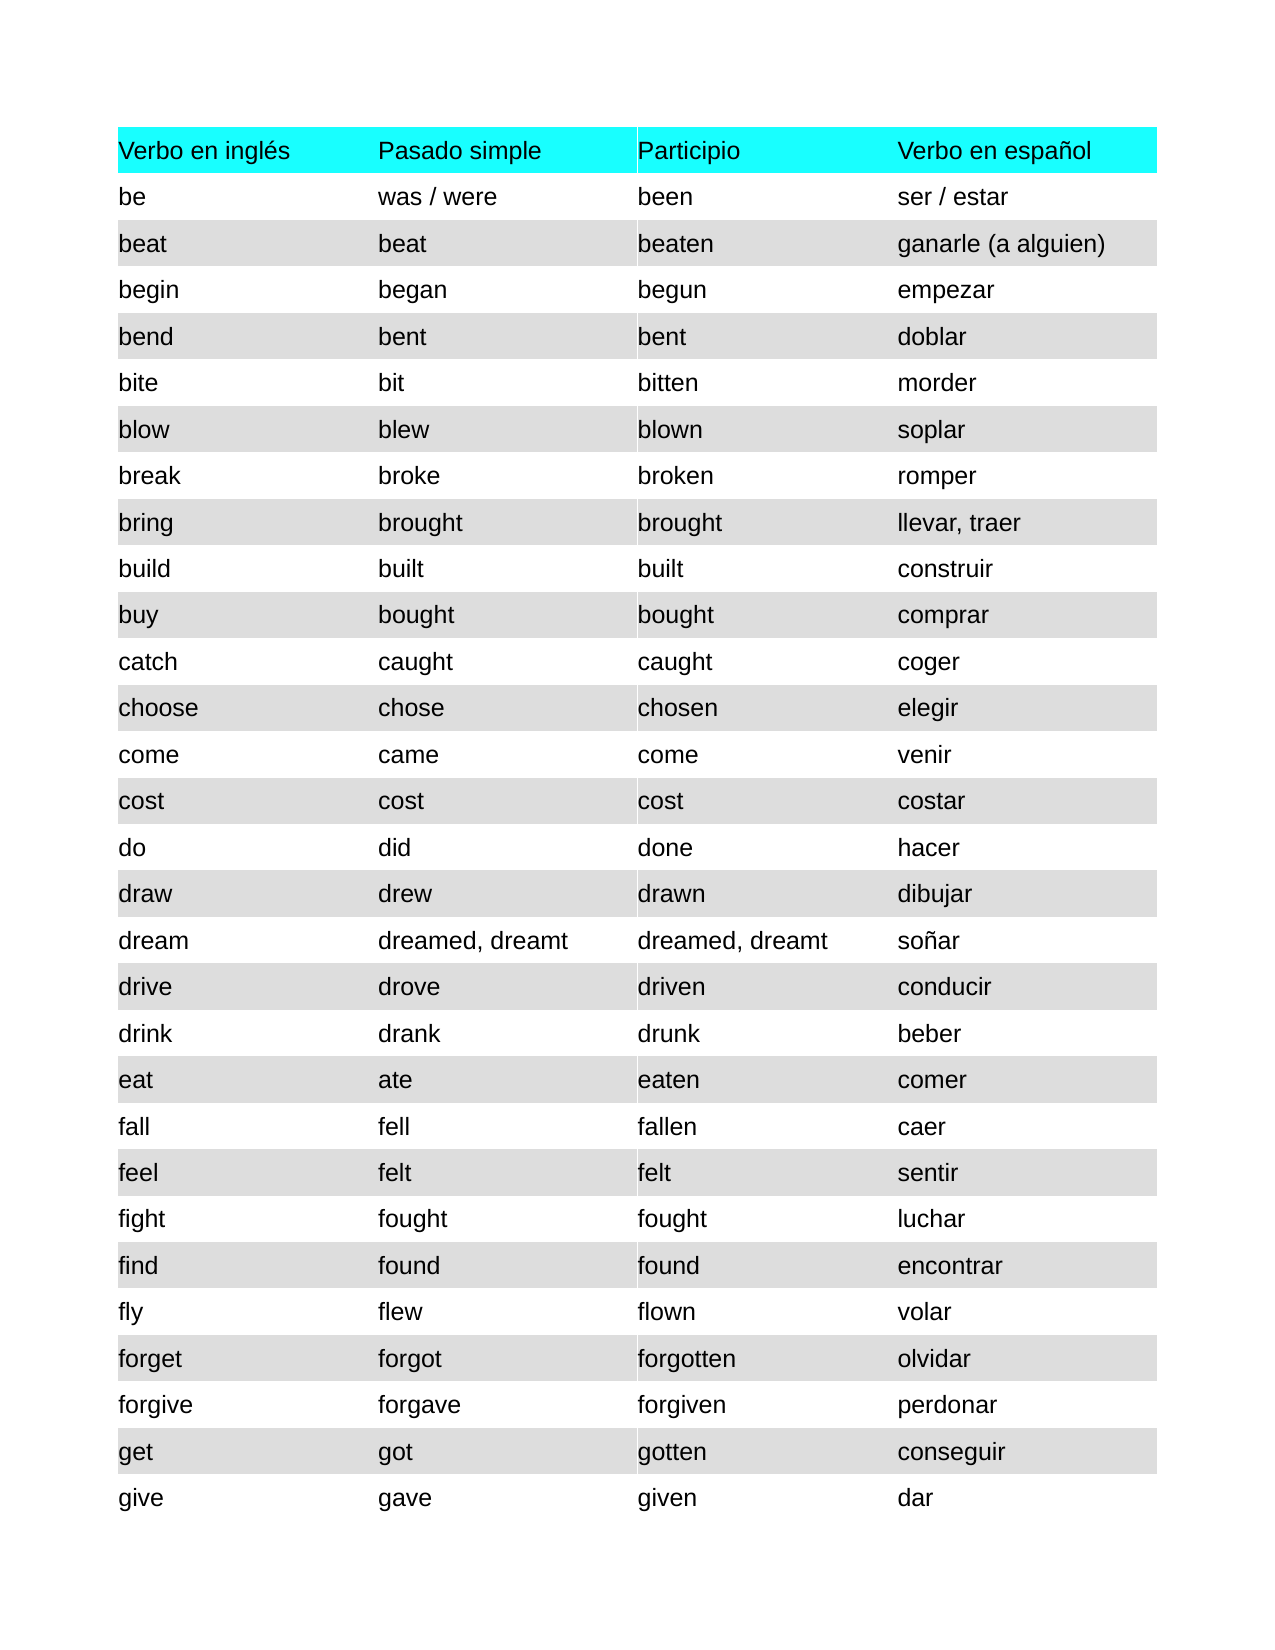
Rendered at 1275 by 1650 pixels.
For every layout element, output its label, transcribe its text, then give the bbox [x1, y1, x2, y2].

table_cell forgotten [638, 1335, 897, 1381]
table_cell caer [897, 1103, 1157, 1149]
table_cell forget [118, 1335, 378, 1381]
table_header Participio [638, 127, 897, 173]
table_cell fought [378, 1196, 637, 1242]
table_cell got [378, 1428, 637, 1474]
table_cell begin [118, 266, 378, 313]
table_cell come [118, 731, 378, 777]
table_cell bought [378, 592, 637, 638]
table_cell drawn [638, 870, 897, 917]
table_cell forgive [118, 1381, 378, 1428]
table_cell forgot [378, 1335, 637, 1381]
table_cell drank [378, 1010, 637, 1056]
table_cell forgiven [638, 1381, 897, 1428]
table_cell brought [378, 499, 637, 545]
table_cell done [638, 824, 897, 870]
table_cell drunk [638, 1010, 897, 1056]
table_cell found [638, 1242, 897, 1288]
table_cell beat [118, 220, 378, 266]
table_cell did [378, 824, 637, 870]
table_cell olvidar [897, 1335, 1157, 1381]
table_cell forgave [378, 1381, 637, 1428]
table_cell drive [118, 963, 378, 1010]
table_cell chose [378, 685, 637, 731]
table_cell be [118, 174, 378, 220]
table_cell flown [638, 1289, 897, 1335]
table_cell empezar [897, 266, 1157, 313]
table_cell drove [378, 963, 637, 1010]
table_cell hacer [897, 824, 1157, 870]
table_cell blow [118, 406, 378, 452]
table_cell blown [638, 406, 897, 452]
table_cell cost [118, 778, 378, 824]
table_cell encontrar [897, 1242, 1157, 1288]
table_cell catch [118, 638, 378, 684]
table_header Verbo en español [897, 127, 1157, 173]
table_cell flew [378, 1289, 637, 1335]
table_cell fall [118, 1103, 378, 1149]
table_cell ser / estar [897, 174, 1157, 220]
table_cell drink [118, 1010, 378, 1056]
table_cell soplar [897, 406, 1157, 452]
table_cell found [378, 1242, 637, 1288]
table_cell was / were [378, 174, 637, 220]
table_cell fought [638, 1196, 897, 1242]
table_cell built [378, 545, 637, 592]
table_header Pasado simple [378, 127, 637, 173]
table_cell get [118, 1428, 378, 1474]
table_cell felt [638, 1149, 897, 1196]
table_cell venir [897, 731, 1157, 777]
table_cell caught [638, 638, 897, 684]
table_cell beat [378, 220, 637, 266]
table_cell come [638, 731, 897, 777]
table_cell draw [118, 870, 378, 917]
table_cell driven [638, 963, 897, 1010]
table_cell gotten [638, 1428, 897, 1474]
table_cell fight [118, 1196, 378, 1242]
table_cell fallen [638, 1103, 897, 1149]
table_cell broken [638, 452, 897, 499]
table_cell morder [897, 359, 1157, 406]
table_cell built [638, 545, 897, 592]
table_cell construir [897, 545, 1157, 592]
table_cell conducir [897, 963, 1157, 1010]
table_cell bit [378, 359, 637, 406]
table_cell doblar [897, 313, 1157, 359]
table_cell llevar, traer [897, 499, 1157, 545]
table_cell sentir [897, 1149, 1157, 1196]
table_cell caught [378, 638, 637, 684]
table_cell bend [118, 313, 378, 359]
table_cell break [118, 452, 378, 499]
table_cell volar [897, 1289, 1157, 1335]
table_cell blew [378, 406, 637, 452]
table_cell eat [118, 1056, 378, 1103]
table_cell comprar [897, 592, 1157, 638]
table_cell broke [378, 452, 637, 499]
table_cell ate [378, 1056, 637, 1103]
table_cell build [118, 545, 378, 592]
table_cell drew [378, 870, 637, 917]
table_cell choose [118, 685, 378, 731]
table_cell bring [118, 499, 378, 545]
table_cell give [118, 1474, 378, 1521]
table_header Verbo en inglés [118, 127, 378, 173]
table_cell dreamed, dreamt [378, 917, 637, 963]
table_cell came [378, 731, 637, 777]
table_cell comer [897, 1056, 1157, 1103]
table_cell conseguir [897, 1428, 1157, 1474]
table_cell buy [118, 592, 378, 638]
table_cell coger [897, 638, 1157, 684]
table_cell feel [118, 1149, 378, 1196]
table_cell soñar [897, 917, 1157, 963]
table_cell begun [638, 266, 897, 313]
table_cell find [118, 1242, 378, 1288]
table_cell elegir [897, 685, 1157, 731]
table_cell felt [378, 1149, 637, 1196]
table_cell cost [378, 778, 637, 824]
table_cell bite [118, 359, 378, 406]
table_cell bought [638, 592, 897, 638]
table_cell dibujar [897, 870, 1157, 917]
table_cell ganarle (a alguien) [897, 220, 1157, 266]
table_cell do [118, 824, 378, 870]
table_cell romper [897, 452, 1157, 499]
table_cell fell [378, 1103, 637, 1149]
table_cell bent [378, 313, 637, 359]
table_cell began [378, 266, 637, 313]
table_cell luchar [897, 1196, 1157, 1242]
table_cell cost [638, 778, 897, 824]
table_cell dreamed, dreamt [638, 917, 897, 963]
table_cell eaten [638, 1056, 897, 1103]
table_cell costar [897, 778, 1157, 824]
table_cell beber [897, 1010, 1157, 1056]
table_cell gave [378, 1474, 637, 1521]
table_cell perdonar [897, 1381, 1157, 1428]
table_cell given [638, 1474, 897, 1521]
table_cell dar [897, 1474, 1157, 1521]
table_cell bent [638, 313, 897, 359]
table_cell been [638, 174, 897, 220]
table_cell dream [118, 917, 378, 963]
table_cell fly [118, 1289, 378, 1335]
table_cell brought [638, 499, 897, 545]
table_cell bitten [638, 359, 897, 406]
table_cell chosen [638, 685, 897, 731]
table_cell beaten [638, 220, 897, 266]
